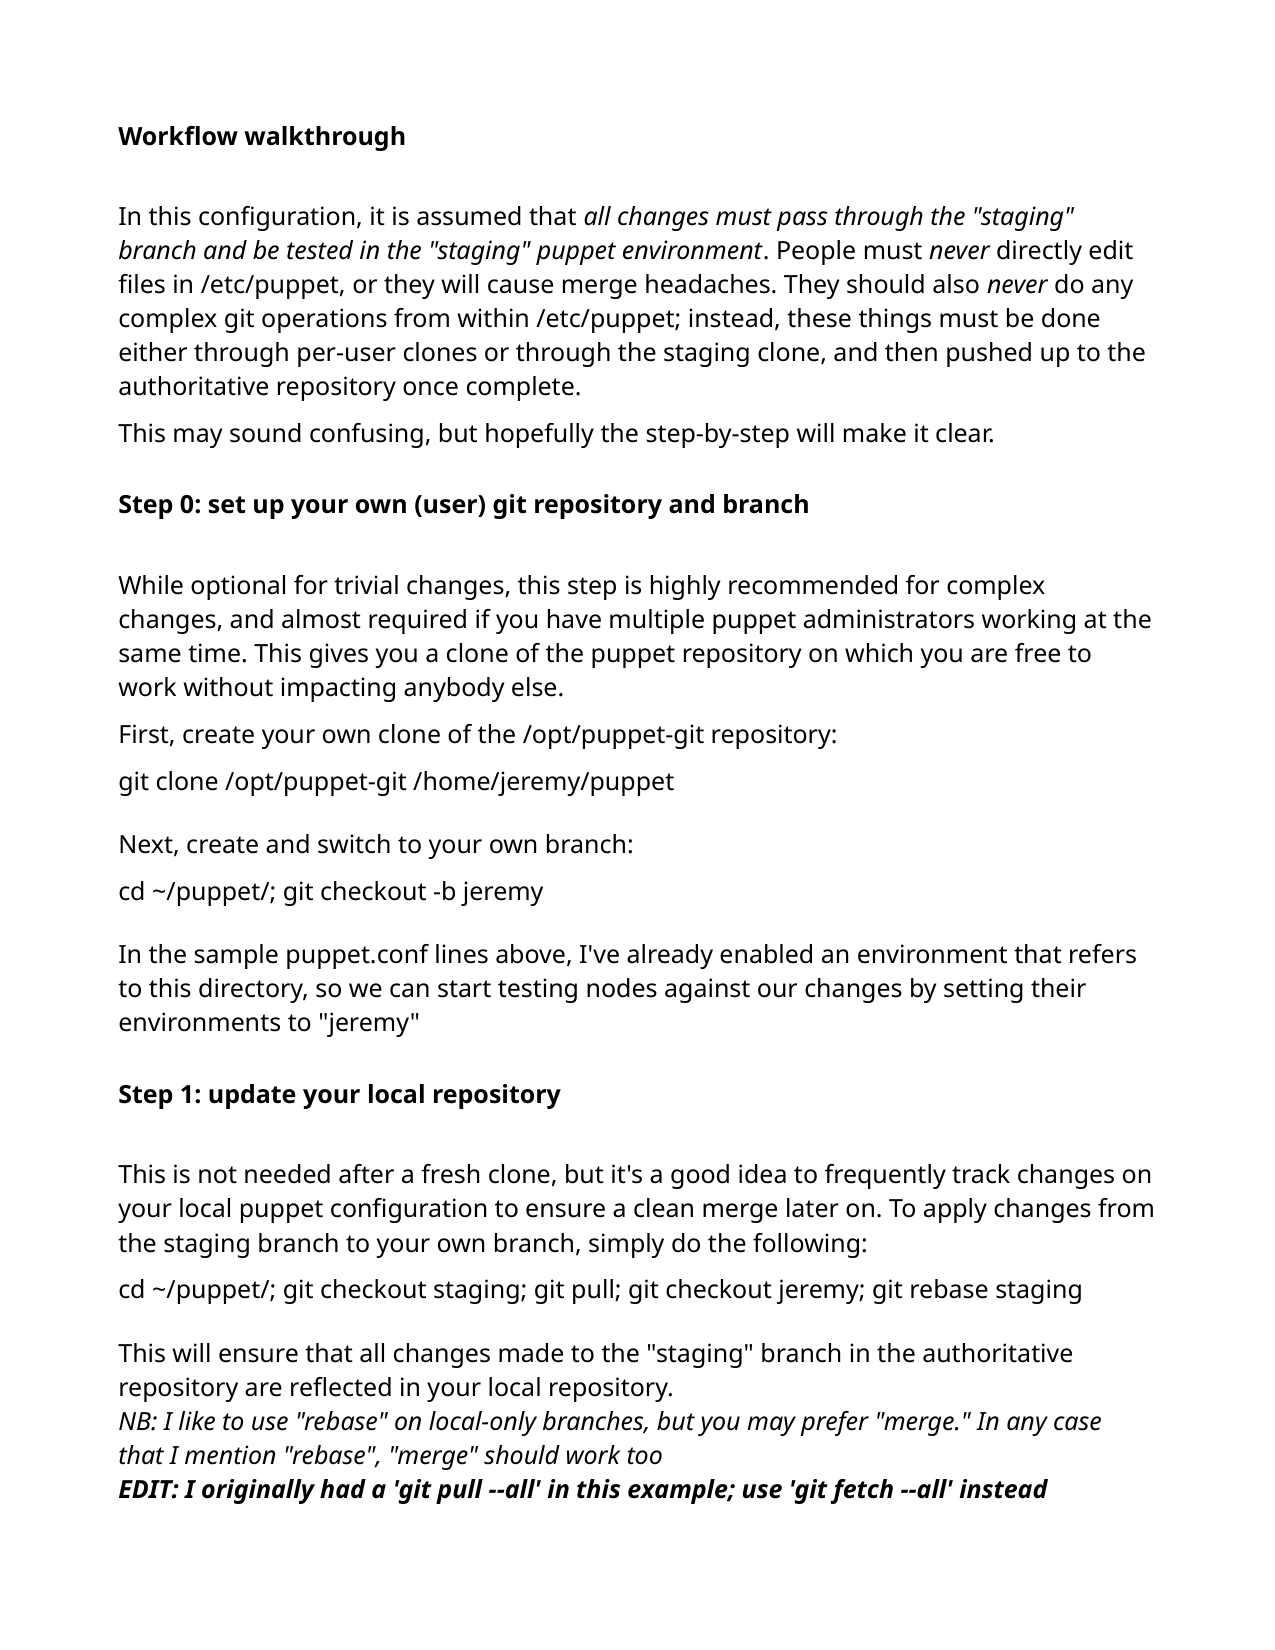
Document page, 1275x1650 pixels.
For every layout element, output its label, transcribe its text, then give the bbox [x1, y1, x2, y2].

text git clone /opt/puppet-git /home/jeremy/puppet [118, 763, 1157, 797]
text This may sound confusing, but hopefully the step-by-step will make it clear. [118, 416, 1157, 450]
text In this configuration, it is assumed that all changes must pass through the "staging" branch and be tested in the "staging" puppet environment. People must never directly edit files in /etc/puppet, or they will cause merge headaches. They should also never do any complex git operations from within /etc/puppet; instead, these things must be done either through per-user clones or through the staging clone, and then pushed up to the authoritative repository once complete. [118, 165, 1157, 403]
text In the sample puppet.conf lines above, I've already enabled an environment that refers to this directory, so we can start testing nodes against our changes by setting their environments to "jeremy" [118, 937, 1157, 1039]
subtitle Step 0: set up your own (user) git repository and branch [118, 487, 1157, 521]
text First, create your own clone of the /opt/puppet-git repository: [118, 717, 1157, 751]
text This will ensure that all changes made to the "staging" branch in the authoritative repository are reflected in your local repository. NB: I like to use "rebase" on local-only branches, but you may prefer "merge." In any case that I mention "rebase", "merge" should work too EDIT: I originally had a 'git pull --all' in this example; use 'git fetch --all' instead [118, 1335, 1157, 1506]
subtitle Step 1: update your local repository [118, 1076, 1157, 1111]
text cd ~/puppet/; git checkout staging; git pull; git checkout jeremy; git rebase staging [118, 1272, 1157, 1306]
text Next, create and switch to your own branch: [118, 827, 1157, 861]
text cd ~/puppet/; git checkout -b jeremy [118, 873, 1157, 907]
text While optional for trivial changes, this step is highly recommended for complex changes, and almost required if you have multiple puppet administrators working at the same time. This gives you a clone of the puppet repository on which you are free to work without impacting anybody else. [118, 534, 1157, 704]
text This is not needed after a fresh clone, but it's a good idea to frequently track changes on your local puppet configuration to ensure a clean merge later on. To apply changes from the staging branch to your own branch, simply do the following: [118, 1123, 1157, 1259]
subtitle Workflow walkthrough [118, 118, 1157, 152]
